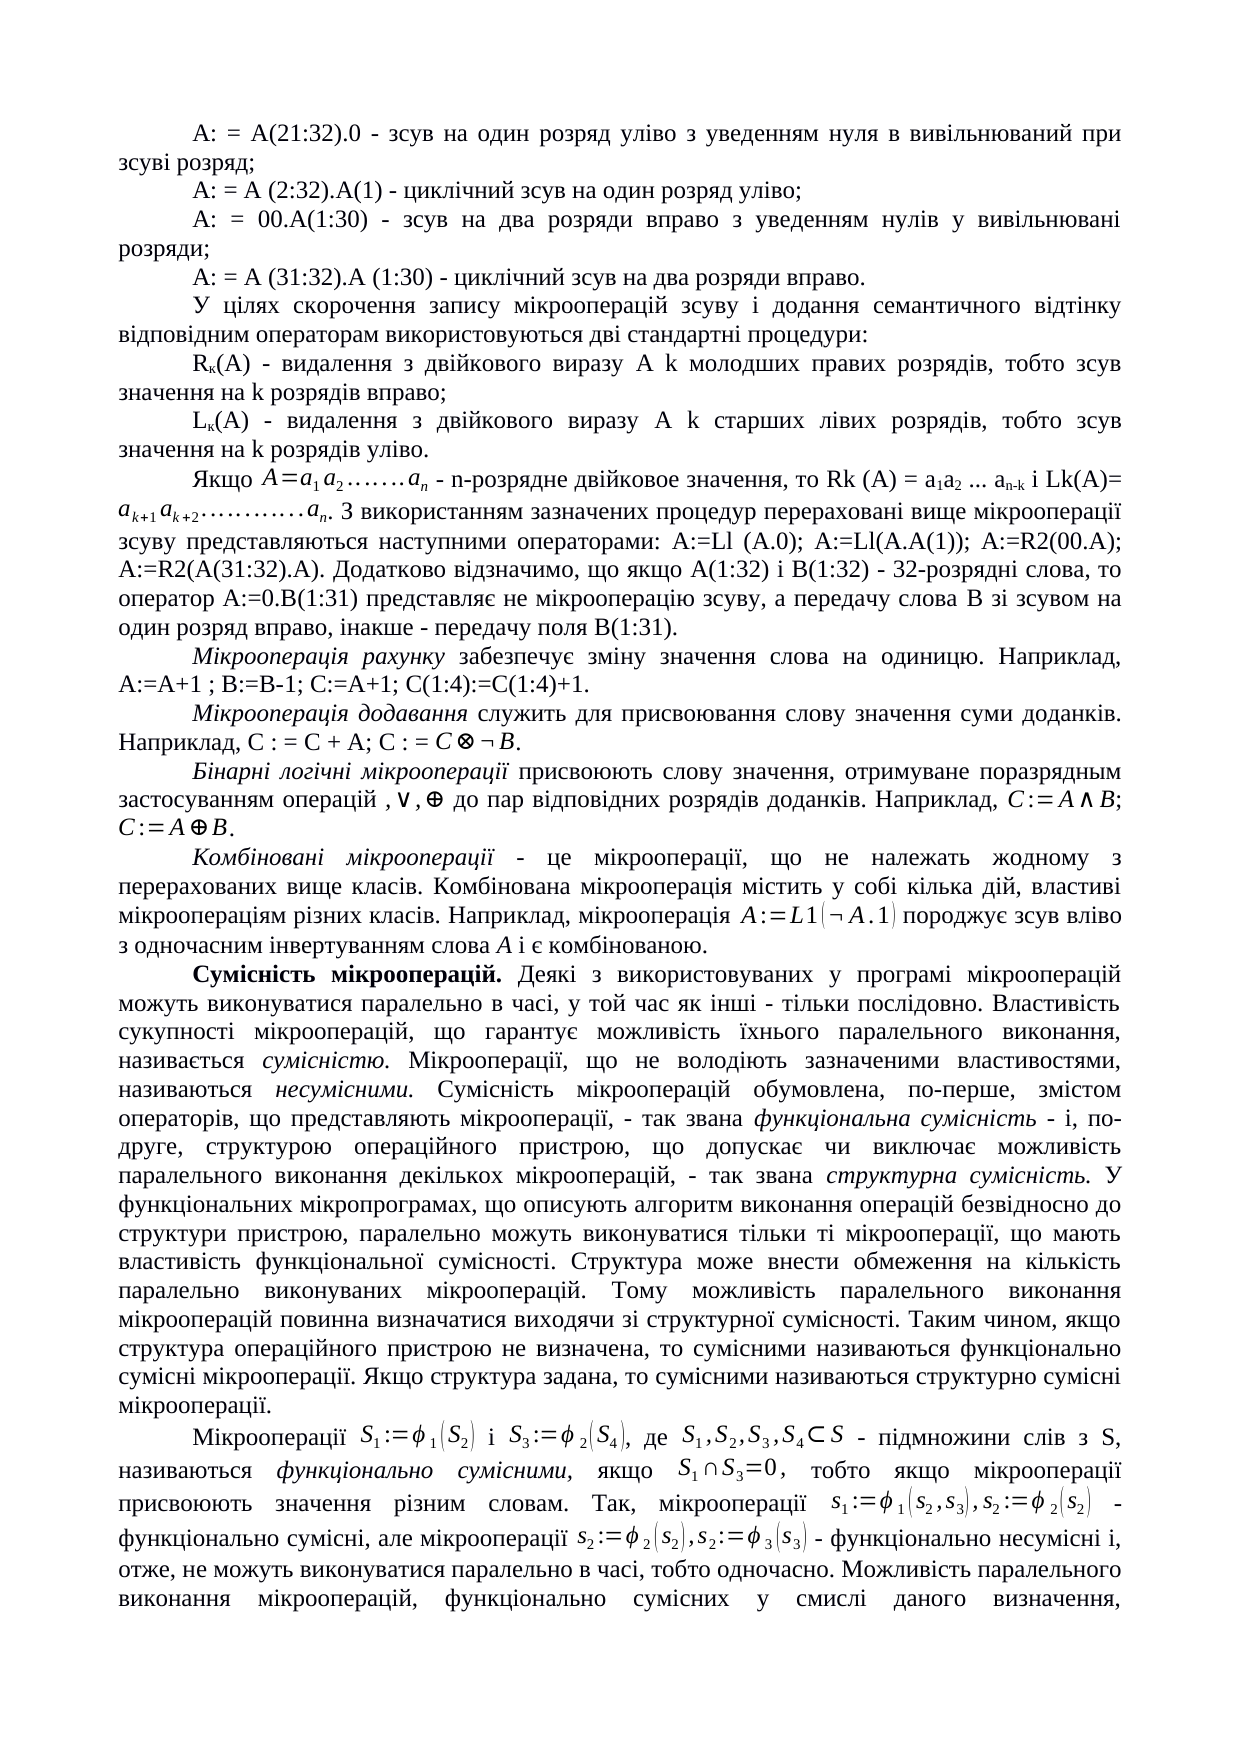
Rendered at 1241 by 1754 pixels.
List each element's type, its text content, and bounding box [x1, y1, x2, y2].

text А: = 00.A(1:30) - зсув на два розряди вправо з уведенням нулів у вивільнювані розряди; [118, 204, 1122, 262]
text Бінарні логічні мікрооперації присвоюють слову значення, отримуване поразрядным застосуванням операцій до пар відповідних розрядів доданків. Наприклад, ; . [118, 756, 1122, 842]
text Сумісність мікрооперацій. Деякі з використовуваних у програмі мікрооперацій можуть виконуватися паралельно в часі, у той час як інші - тільки послідовно. Властивість сукупності мікрооперацій, що гарантує можливість їхнього паралельного виконання, називається сумісністю. Мікрооперації, що не володіють зазначеними властивостями, називаються несумісними. Сумісність мікрооперацій обумовлена, по-перше, змістом операторів, що представляють мікрооперації, - так звана функціональна сумісність - і, по-друге, структурою операційного пристрою, що допускає чи виключає можливість паралельного виконання декількох мікрооперацій, - так звана структурна сумісність. У функціональних мікропрограмах, що описують алгоритм виконання операцій безвідносно до структури пристрою, паралельно можуть виконуватися тільки ті мікрооперації, що мають властивість функціональної сумісності. Структура може внести обмеження на кількість паралельно виконуваних мікрооперацій. Тому можливість паралельного виконання мікрооперацій повинна визначатися виходячи зі структурної сумісності. Таким чином, якщо структура операційного пристрою не визначена, то сумісними називаються функціонально сумісні мікрооперації. Якщо структура задана, то сумісними називаються структурно сумісні мікрооперації. [118, 959, 1122, 1419]
text Мікрооперації і , де - підмножини слів з S, називаються функціонально сумісними, якщо тобто якщо мікрооперації присвоюють значення різним словам. Так, мікрооперації -функціонально сумісні, але мікрооперації - функціонально несумісні і, отже, не можуть виконуватися паралельно в часі, тобто одночасно. Можливість паралельного виконання мікрооперацій, функціонально сумісних у смислі даного визначення, забезпечується за рахунок наступного принципу виконання мікрооперацій: спільне виконання мікрооперацій зводиться до одночасного обчислення значень двійкових виразів , після чого ці значення одночасно приписуються словам , зазначеним у лівих частинах операторів присвоювання. Умовою сумісності т мікрооперацій є сумісність кожної пари мікрооперацій. [118, 1419, 1122, 1612]
text Rк(А) - видалення з двійкового виразу A k молодших правих розрядів, тобто зсув значення на k розрядів вправо; [118, 348, 1122, 406]
text Комбіновані мікрооперації - це мікрооперації, що не належать жодному з перерахованих вище класів. Комбінована мікрооперація містить у собі кілька дій, властиві мікроопераціям різних класів. Наприклад, мікрооперація породжує зсув вліво з одночасним інвертуванням слова А і є комбінованою. [118, 842, 1122, 959]
text Якщо - n-розрядне двійковое значення, то Rk (A) = а1а2 ... an-k і Lk(A)=. З використанням зазначених процедур перераховані вище мікрооперації зсуву представляються наступними операторами: А:=Ll (A.0); А:=Ll(А.А(1)); А:=R2(00.A); А:=R2(A(31:32).А). Додатково відзначимо, що якщо А(1:32) і В(1:32) - 32-розрядні слова, то оператор А:=0.В(1:31) представляє не мікрооперацію зсуву, а передачу слова В зі зсувом на один розряд вправо, інакше - передачу поля В(1:31). [118, 463, 1122, 641]
text У цілях скорочення запису мікрооперацій зсуву і додання семантичного відтінку відповідним операторам використовуються дві стандартні процедури: [118, 291, 1122, 348]
text А: = А (2:32).А(1) - циклічний зсув на один розряд уліво; [118, 176, 1122, 204]
text Мікрооперація рахунку забезпечує зміну значення слова на одиницю. Наприклад, А:=А+1 ; В:=В-1; С:=A+1; С(1:4):=С(1:4)+1. [118, 641, 1122, 698]
text А: = А(21:32).0 - зсув на один розряд уліво з уведенням нуля в вивільнюваний при зсуві розряд; [118, 118, 1122, 176]
text Мікрооперація додавання служить для присвоювання слову значення суми доданків. Наприклад, С : = С + А; С : = . [118, 698, 1122, 756]
text Lк(А) - видалення з двійкового виразу A k старших лівих розрядів, тобто зсув значення на k розрядів уліво. [118, 406, 1122, 463]
text А: = А (31:32).А (1:30) - циклічний зсув на два розряди вправо. [118, 262, 1122, 291]
